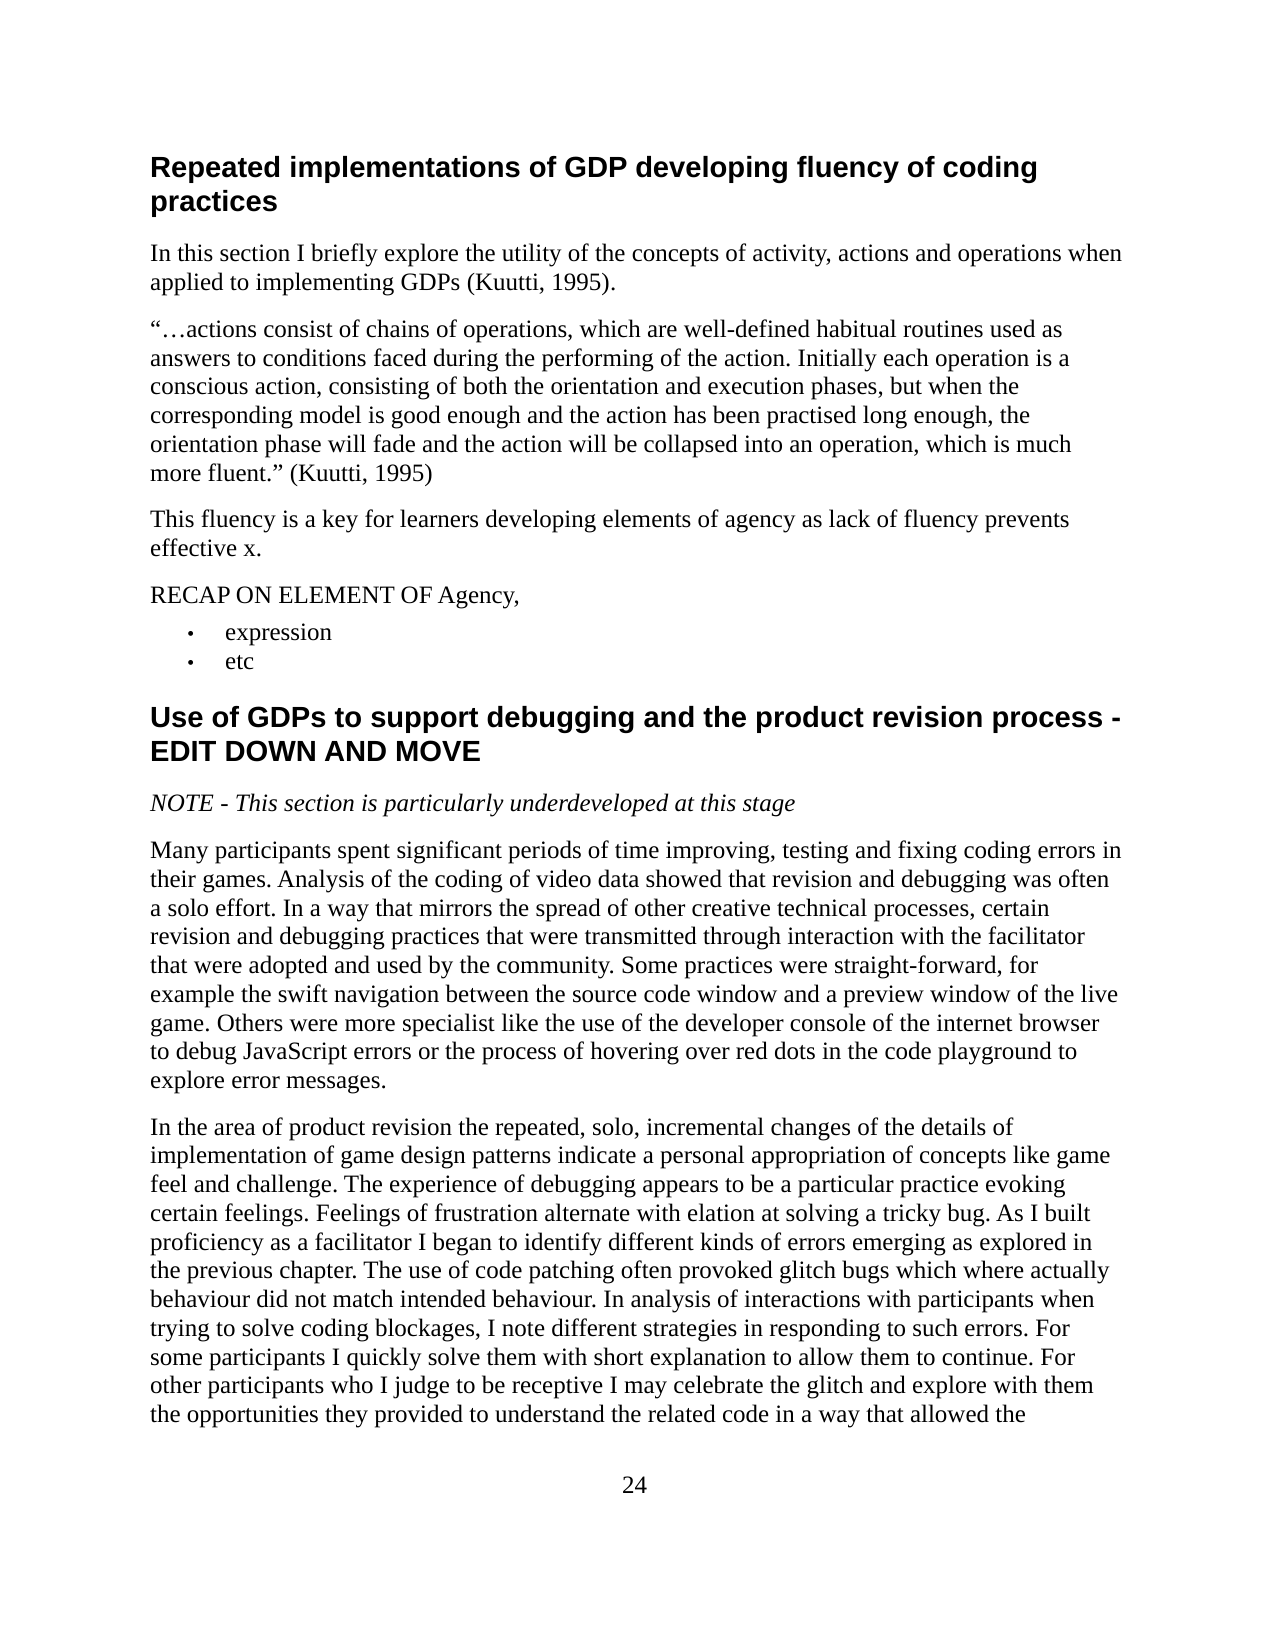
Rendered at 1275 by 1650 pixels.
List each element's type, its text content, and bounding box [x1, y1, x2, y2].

subtitle Use of GDPs to support debugging and the product revision process - EDIT DOWN AND MOVE [150, 700, 1125, 767]
subtitle Repeated implementations of GDP developing fluency of coding practices [150, 150, 1125, 217]
list expression [187, 617, 1125, 646]
list etc [187, 646, 1125, 675]
text “…actions consist of chains of operations, which are well-defined habitual routines used as answers to conditions faced during the performing of the action. Initially each operation is a conscious action, consisting of both the orientation and execution phases, but when the corresponding model is good enough and the action has been practised long enough, the orientation phase will fade and the action will be collapsed into an operation, which is much more fluent.” (Kuutti, 1995) [150, 314, 1125, 486]
text In this section I briefly explore the utility of the concepts of activity, actions and operations when applied to implementing GDPs (Kuutti, 1995). [150, 238, 1125, 296]
text This fluency is a key for learners developing elements of agency as lack of fluency prevents effective x. [150, 504, 1125, 562]
text RECAP ON ELEMENT OF Agency, [150, 580, 1125, 608]
text In the area of product revision the repeated, solo, incremental changes of the details of implementation of game design patterns indicate a personal appropriation of concepts like game feel and challenge. The experience of debugging appears to be a particular practice evoking certain feelings. Feelings of frustration alternate with elation at solving a tricky bug. As I built proficiency as a facilitator I began to identify different kinds of errors emerging as explored in the previous chapter. The use of code patching often provoked glitch bugs which where actually behaviour did not match intended behaviour. In analysis of interactions with participants when trying to solve coding blockages, I note different strategies in responding to such errors. For some participants I quickly solve them with short explanation to allow them to continue. For other participants who I judge to be receptive I may celebrate the glitch and explore with them the opportunities they provided to understand the related code in a way that allowed the [150, 1112, 1125, 1428]
text Many participants spent significant periods of time improving, testing and fixing coding errors in their games. Analysis of the coding of video data showed that revision and debugging was often a solo effort. In a way that mirrors the spread of other creative technical processes, certain revision and debugging practices that were transmitted through interaction with the facilitator that were adopted and used by the community. Some practices were straight-forward, for example the swift navigation between the source code window and a preview window of the live game. Others were more specialist like the use of the developer console of the internet browser to debug JavaScript errors or the process of hovering over red dots in the code playground to explore error messages. [150, 835, 1125, 1094]
text NOTE - This section is particularly underdeveloped at this stage [150, 788, 1125, 817]
